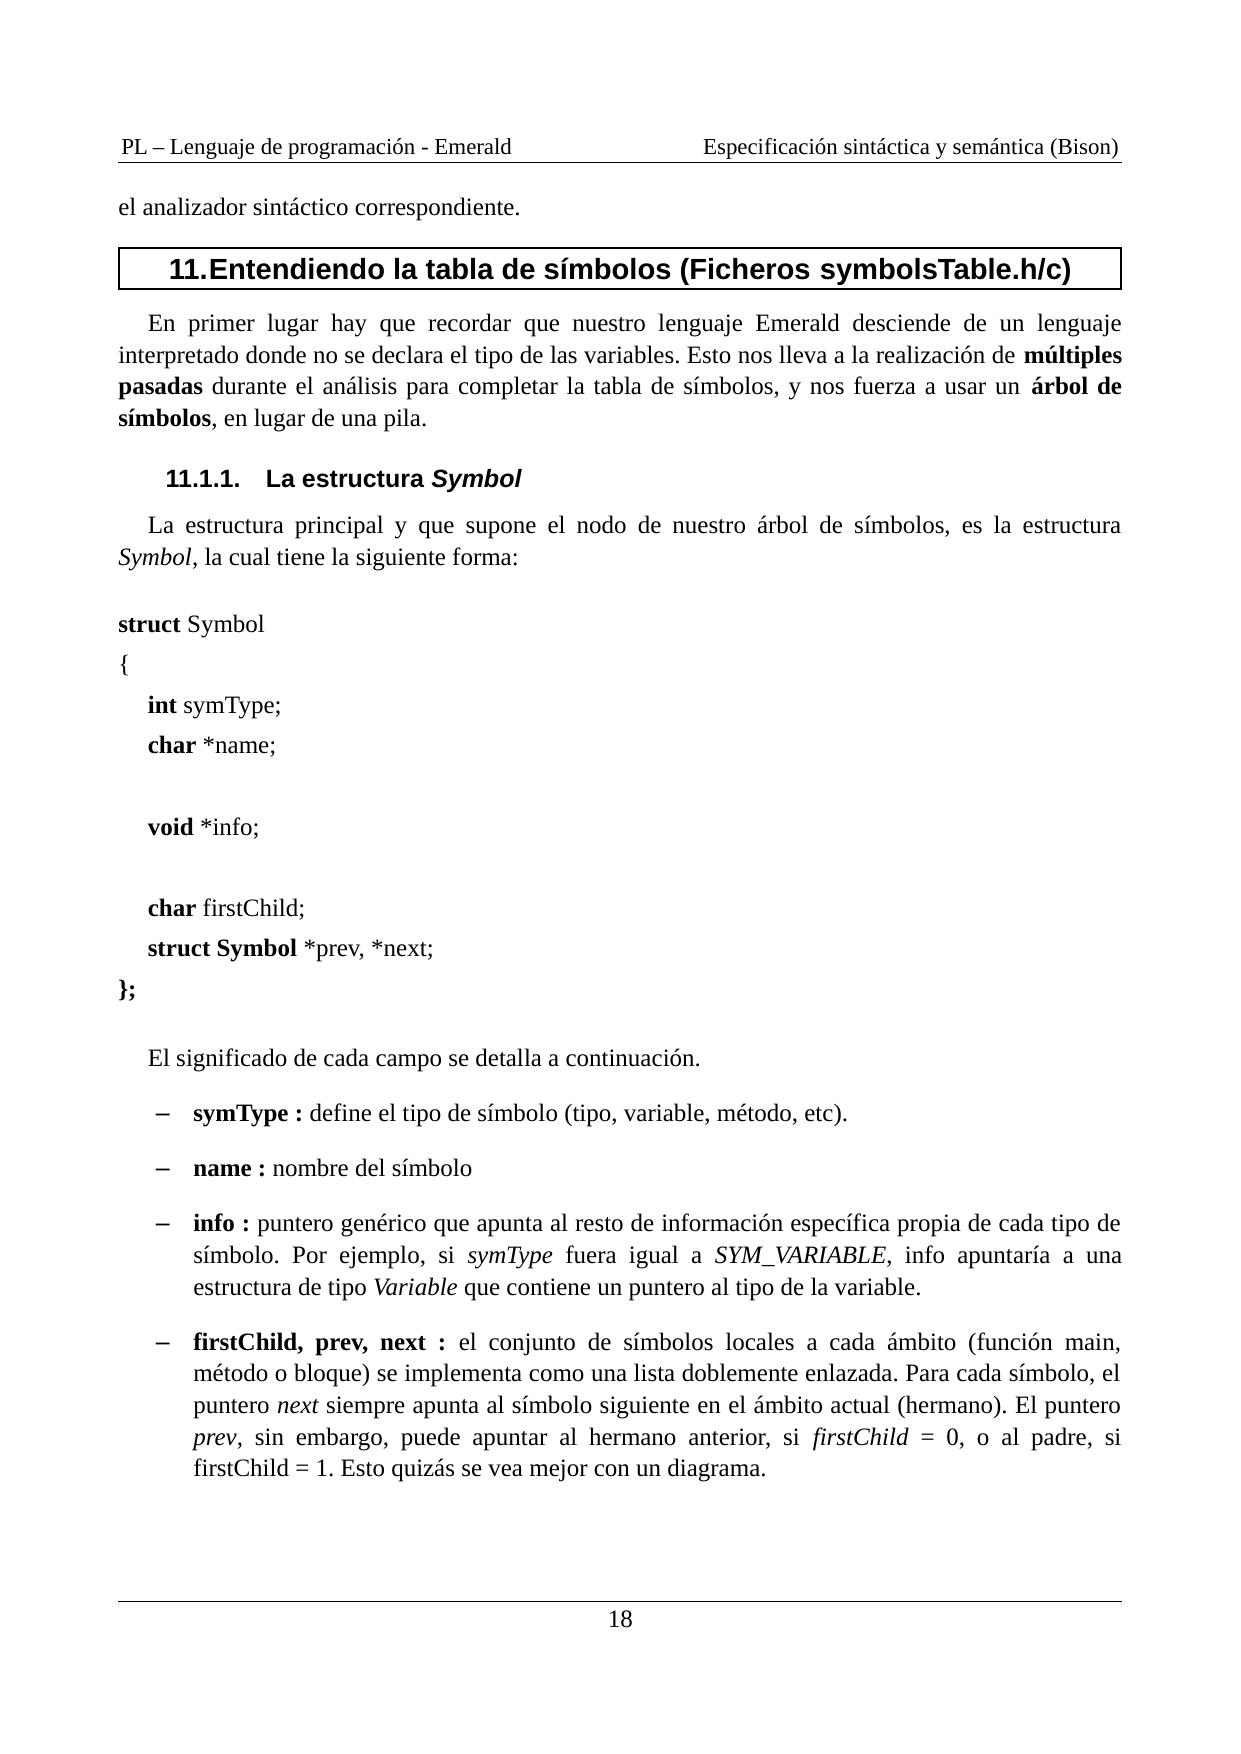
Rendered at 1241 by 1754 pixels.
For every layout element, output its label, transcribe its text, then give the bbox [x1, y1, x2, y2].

text struct Symbol *prev, *next; [118, 933, 1122, 962]
list symType : define el tipo de símbolo (tipo, variable, método, etc). [156, 1098, 1122, 1127]
subtitle Entendiendo la tabla de símbolos (Ficheros symbolsTable.h/c) [120, 249, 1120, 288]
text }; [118, 974, 1122, 1002]
text El significado de cada campo se detalla a continuación. [118, 1043, 1122, 1072]
text struct Symbol [118, 609, 1122, 638]
text char firstChild; [118, 893, 1122, 921]
text La estructura principal y que supone el nodo de nuestro árbol de símbolos, es la estructura Symbol, la cual tiene la siguiente forma: [118, 510, 1122, 571]
text void *info; [118, 812, 1122, 840]
text el analizador sintáctico correspondiente. [118, 192, 1122, 220]
text int symType; [118, 690, 1122, 719]
text En primer lugar hay que recordar que nuestro lenguaje Emerald desciende de un lenguaje interpretado donde no se declara el tipo de las variables. Esto nos lleva a la realización de múltiples pasadas durante el análisis para completar la tabla de símbolos, y nos fuerza a usar un árbol de símbolos, en lugar de una pila. [118, 308, 1122, 432]
list info : puntero genérico que apunta al resto de información específica propia de cada tipo de símbolo. Por ejemplo, si symType fuera igual a SYM_VARIABLE, info apuntaría a una estructura de tipo Variable que contiene un puntero al tipo de la variable. [156, 1208, 1122, 1300]
subtitle La estructura Symbol [118, 464, 1122, 493]
text char *name; [118, 731, 1122, 759]
text { [118, 649, 1122, 678]
list name : nombre del símbolo [156, 1153, 1122, 1182]
list firstChild, prev, next : el conjunto de símbolos locales a cada ámbito (función main, método o bloque) se implementa como una lista doblemente enlazada. Para cada símbolo, el puntero next siempre apunta al símbolo siguiente en el ámbito actual (hermano). El puntero prev, sin embargo, puede apuntar al hermano anterior, si firstChild = 0, o al padre, si firstChild = 1. Esto quizás se vea mejor con un diagrama. [156, 1327, 1122, 1482]
